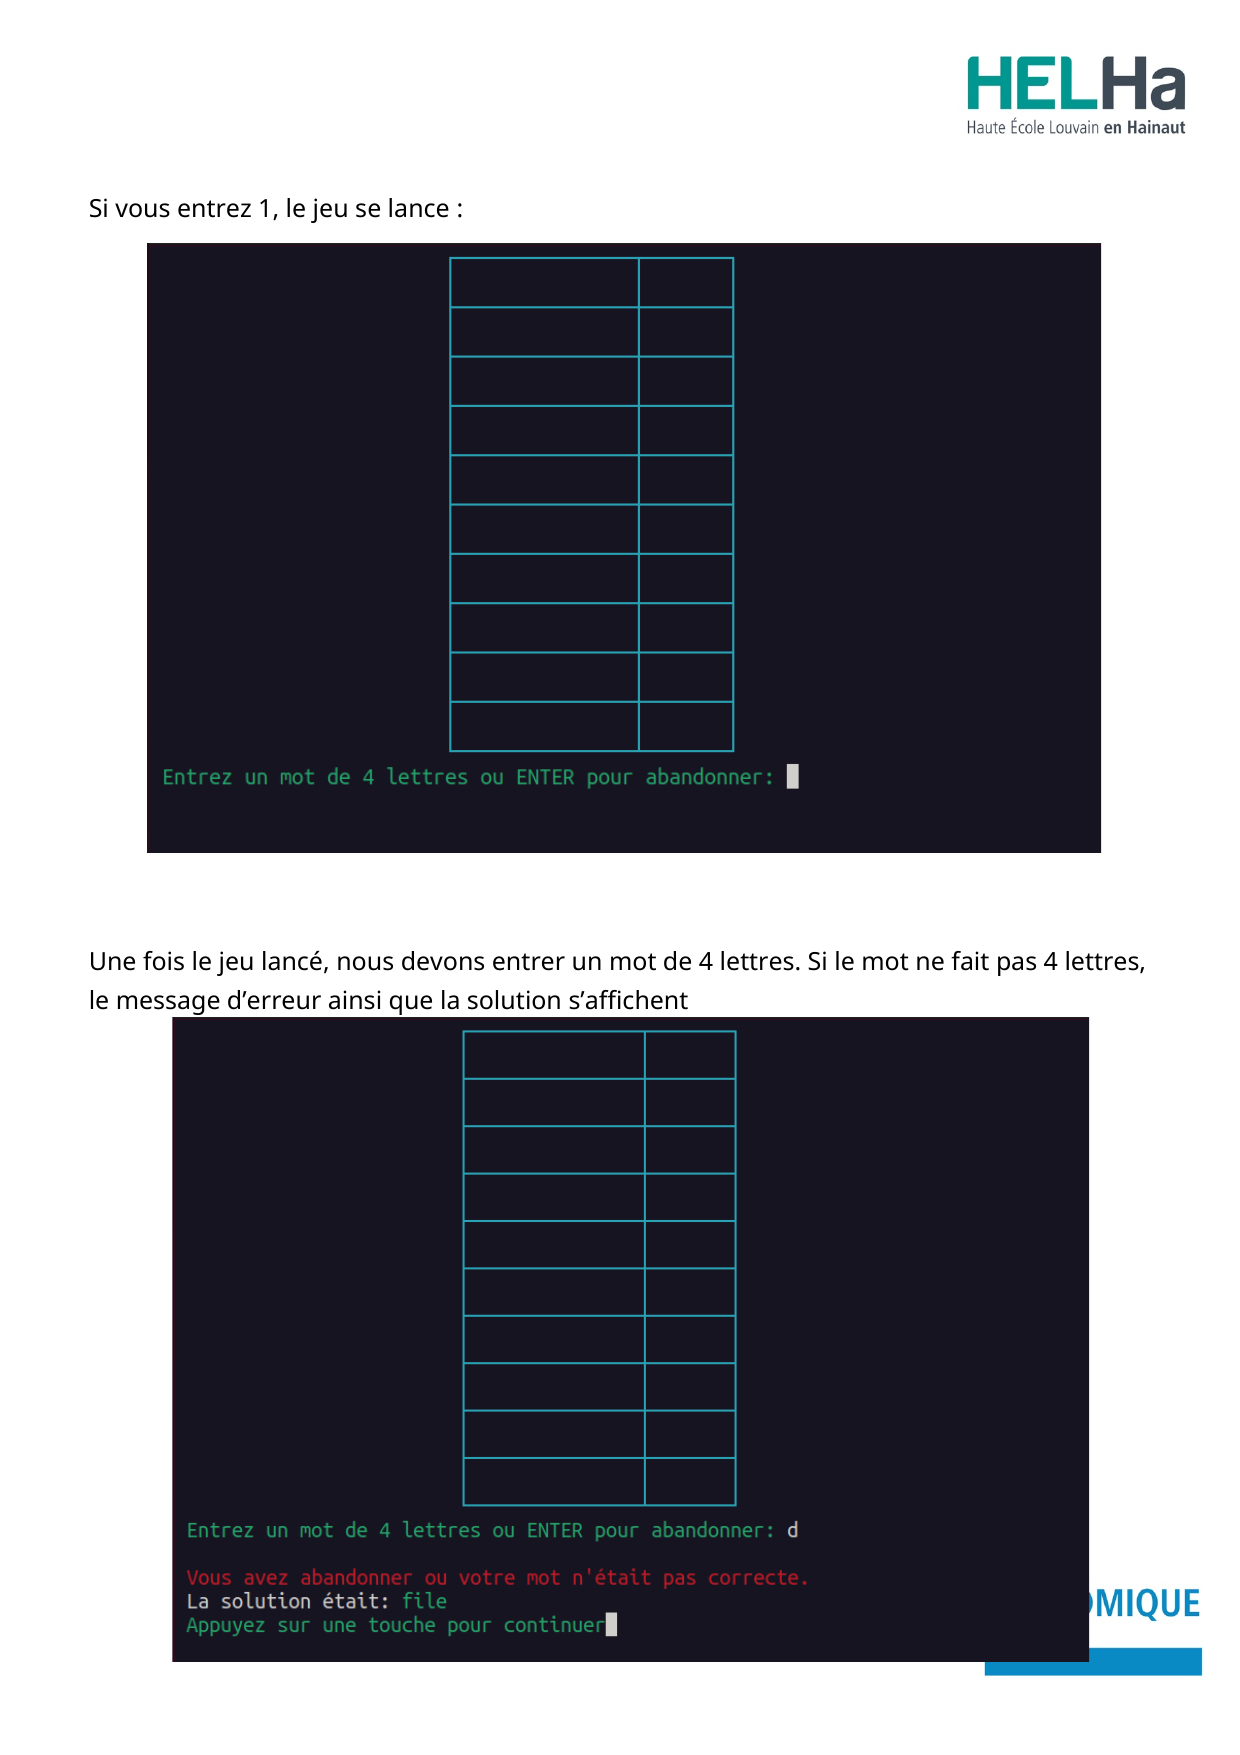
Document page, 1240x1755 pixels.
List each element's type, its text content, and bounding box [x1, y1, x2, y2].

text Si vous entrez 1, le jeu se lance : [88, 191, 1166, 225]
picture [172, 1017, 1221, 1695]
picture [946, 37, 1203, 153]
picture [147, 243, 1102, 853]
text Une fois le jeu lancé, nous devons entrer un mot de 4 lettres. Si le mot ne fait pas 4 lettres, le message d’erreur ainsi que la solution s’affichent [88, 943, 1166, 1017]
